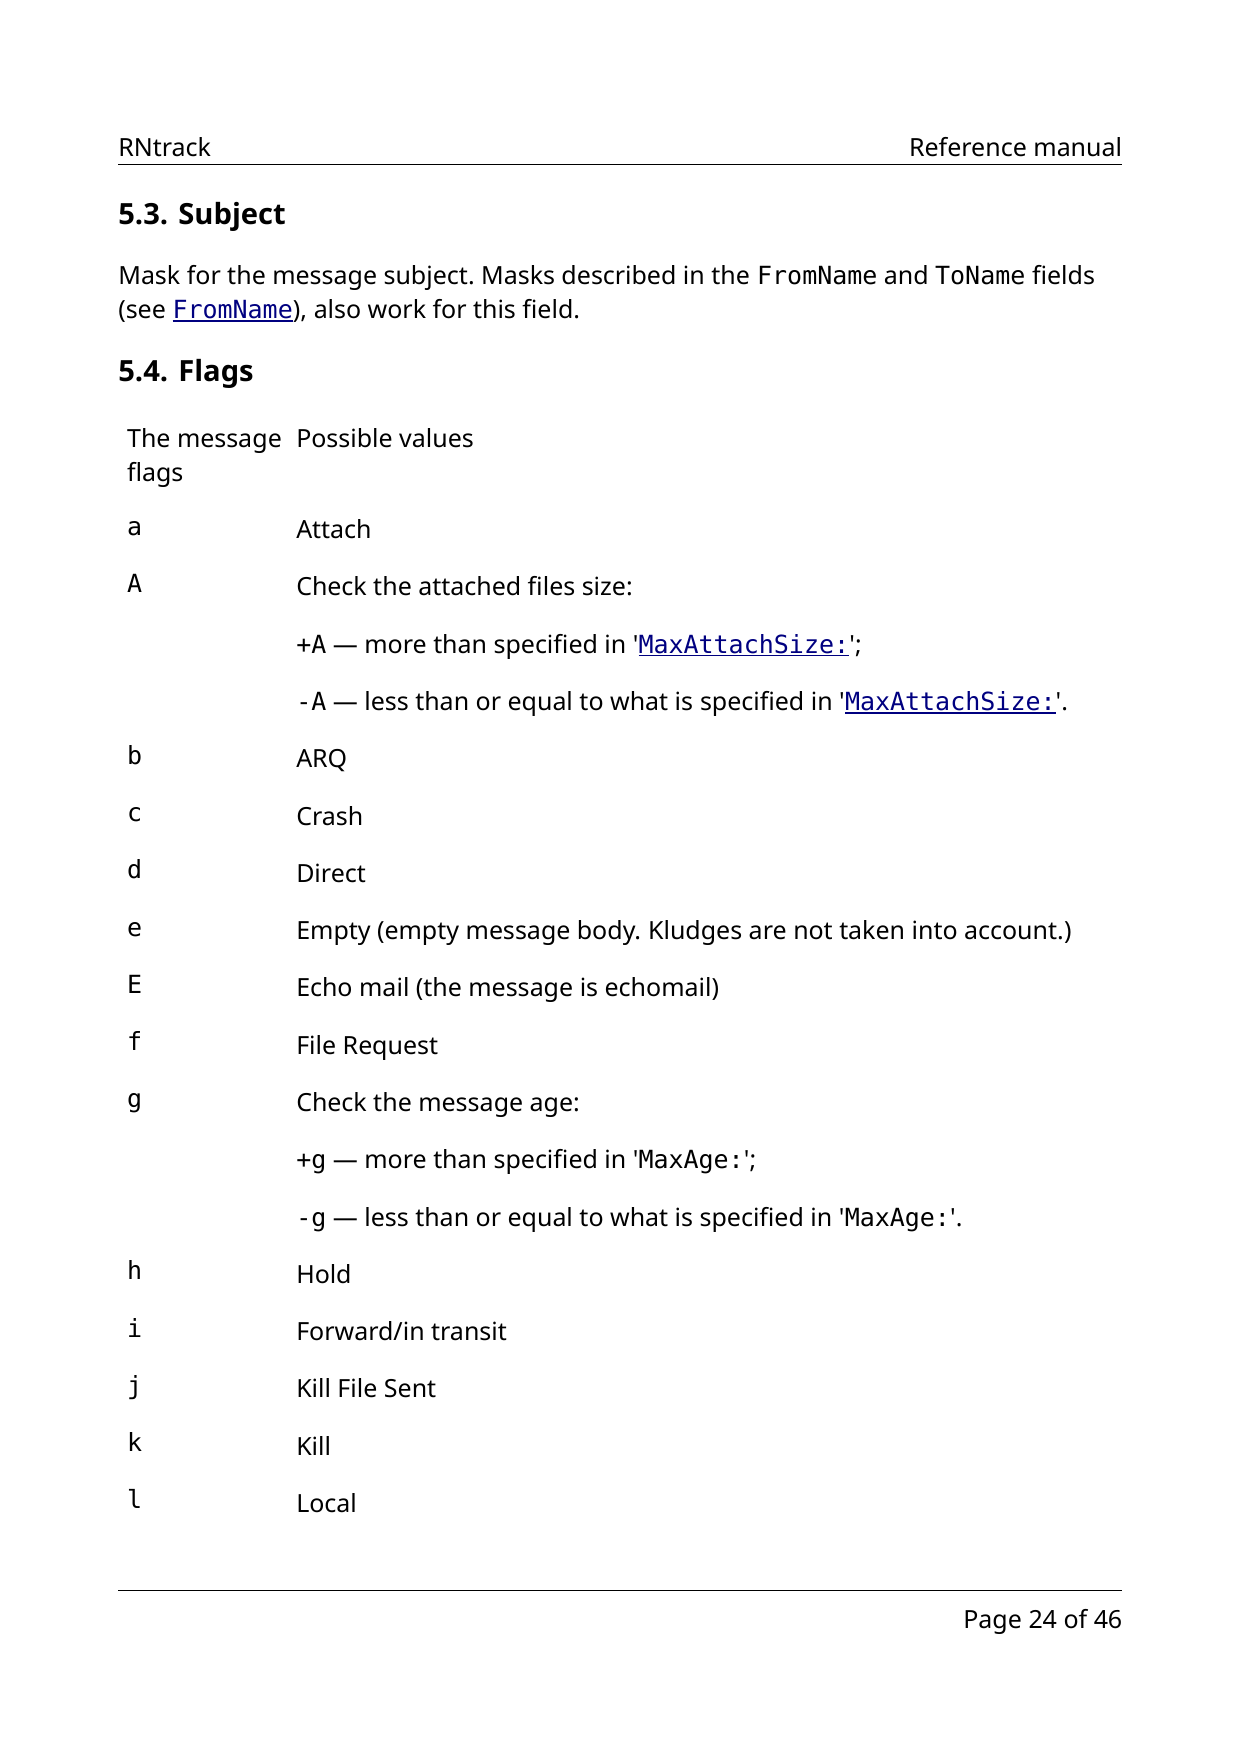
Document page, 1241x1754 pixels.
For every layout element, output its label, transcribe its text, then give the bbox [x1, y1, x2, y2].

table_cell [121, 666, 290, 723]
table_cell c [121, 781, 290, 838]
table_cell Kill File Sent [290, 1354, 1122, 1411]
table_cell f [121, 1010, 290, 1067]
table_cell b [121, 723, 290, 781]
table_cell Forward/in transit [290, 1296, 1122, 1353]
table_cell i [121, 1296, 290, 1353]
table_cell [121, 609, 290, 666]
table_cell -A — less than or equal to what is specified in 'MaxAttachSize:'. [290, 666, 1122, 723]
table_cell Local [290, 1468, 1122, 1525]
table_cell k [121, 1411, 290, 1468]
table_cell j [121, 1354, 290, 1411]
table_cell -g — less than or equal to what is specified in 'MaxAge:'. [290, 1182, 1122, 1239]
table_cell E [121, 953, 290, 1010]
table_cell Attach [290, 494, 1122, 551]
table_cell e [121, 895, 290, 952]
table_cell Direct [290, 838, 1122, 895]
table_cell Kill [290, 1411, 1122, 1468]
subtitle Subject [118, 193, 1122, 233]
table_cell Check the message age: [290, 1067, 1122, 1124]
table_cell Crash [290, 781, 1122, 838]
table_cell l [121, 1468, 290, 1525]
subtitle Flags [118, 351, 1122, 390]
table_cell Hold [290, 1239, 1122, 1296]
table_cell A [121, 551, 290, 609]
table_cell d [121, 838, 290, 895]
table_cell [121, 1182, 290, 1239]
table_cell [121, 1124, 290, 1182]
table_cell +g — more than specified in 'MaxAge:'; [290, 1124, 1122, 1182]
table_cell Check the attached files size: [290, 551, 1122, 609]
table_cell Echo mail (the message is echomail) [290, 953, 1122, 1010]
table_cell ARQ [290, 723, 1122, 781]
table_cell h [121, 1239, 290, 1296]
table_cell g [121, 1067, 290, 1124]
table_header Possible values [290, 403, 1122, 494]
table_cell File Request [290, 1010, 1122, 1067]
table_cell Empty (empty message body. Kludges are not taken into account.) [290, 895, 1122, 952]
text Mask for the message subject. Masks described in the FromName and ToName fields (see FromName), also work for this field. [118, 257, 1122, 326]
table_cell +A — more than specified in 'MaxAttachSize:'; [290, 609, 1122, 666]
table_cell a [121, 494, 290, 551]
table_header The message flags [121, 403, 290, 494]
